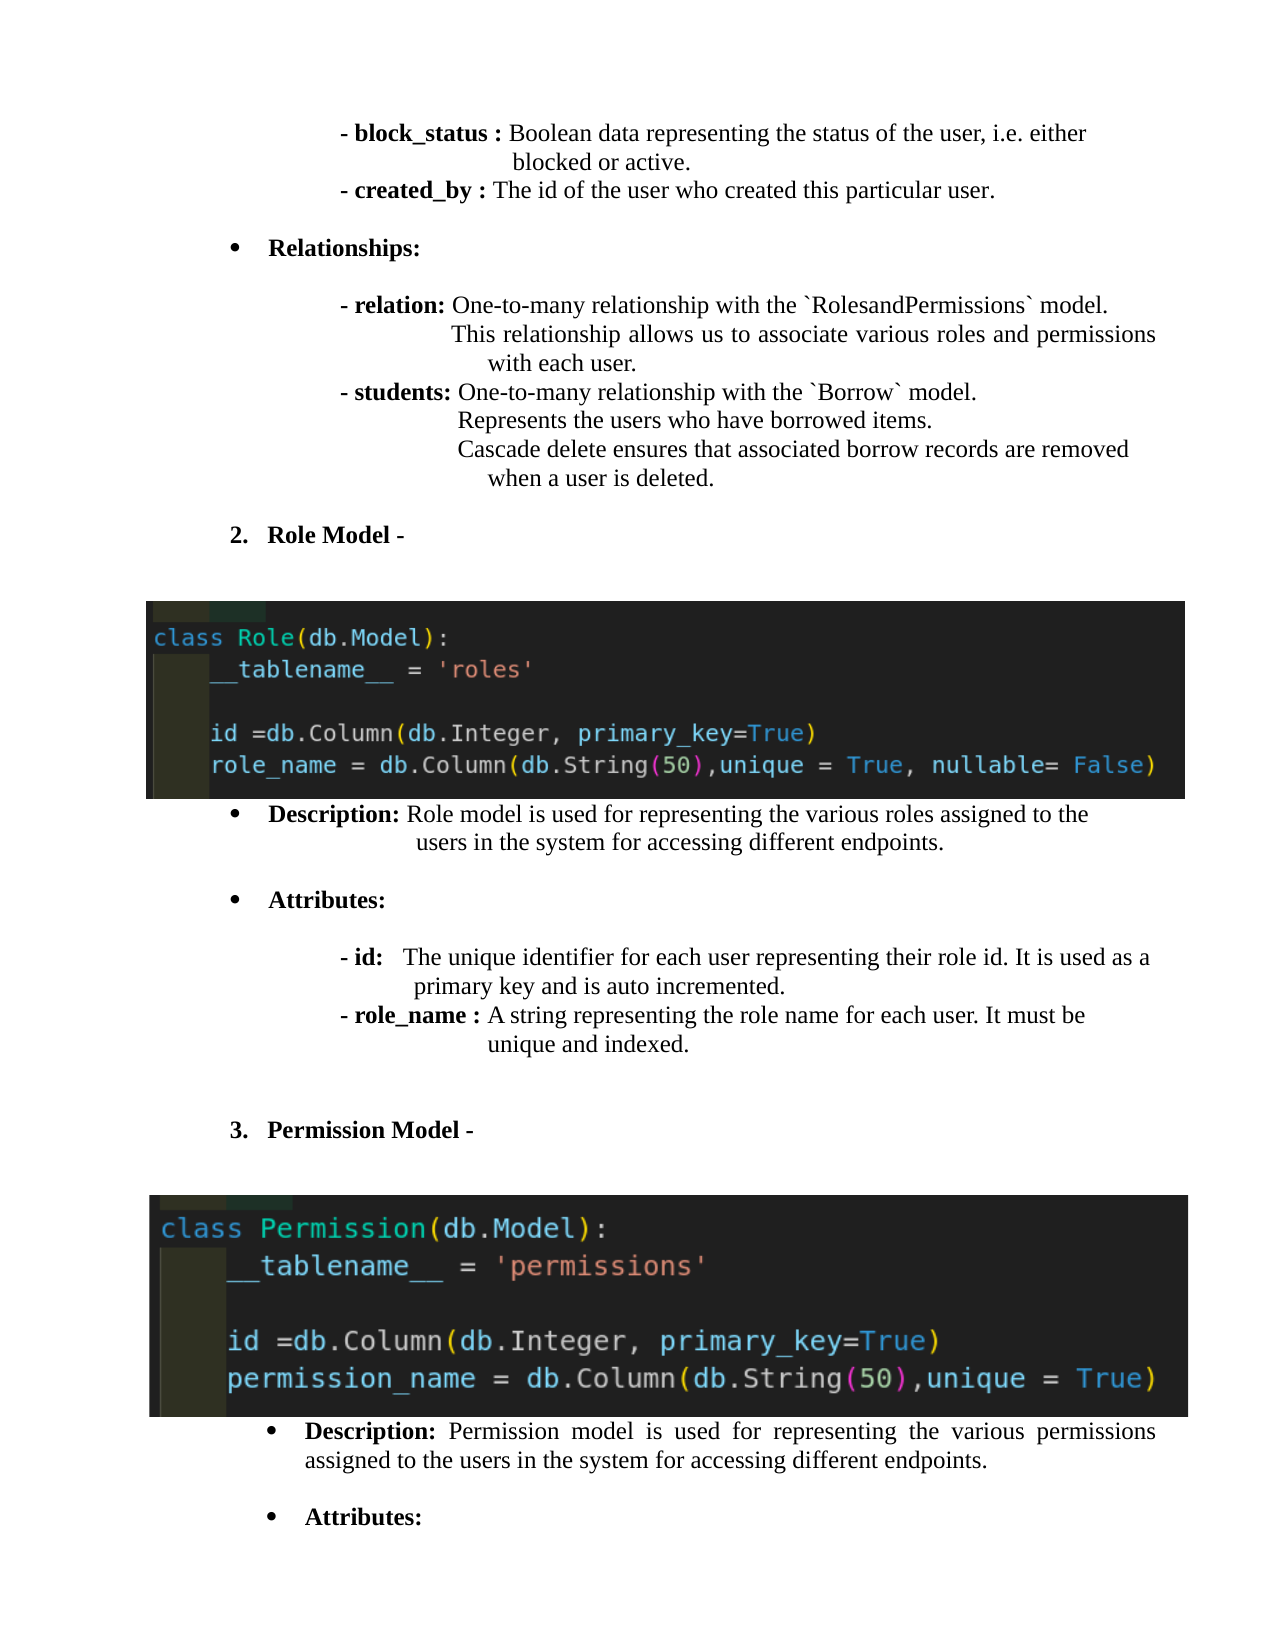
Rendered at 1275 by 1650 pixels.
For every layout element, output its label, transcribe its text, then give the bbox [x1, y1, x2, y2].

list Role Model - [229, 521, 1157, 549]
text - role_name : A string representing the role name for each user. It must be unique and indexed. [340, 1000, 1157, 1057]
text - created_by : The id of the user who created this particular user. [118, 176, 1157, 204]
text Cascade delete ensures that associated borrow records are removed when a user is deleted. [413, 434, 1157, 492]
text Represents the users who have borrowed items. [413, 406, 1157, 434]
text - students: One-to-many relationship with the `Borrow` model. [340, 377, 1157, 406]
list Relationships: [231, 233, 1157, 262]
text This relationship allows us to associate various roles and permissions with each user. [413, 319, 1157, 377]
text - id: The unique identifier for each user representing their role id. It is used as a primary key and is auto incremented. [340, 942, 1157, 1000]
list Description: Role model is used for representing the various roles assigned to the users in the system for accessing different endpoints. [231, 799, 1157, 856]
list Permission Model - [229, 1115, 1157, 1144]
text - relation: One-to-many relationship with the `RolesandPermissions` model. [340, 291, 1157, 319]
list Attributes: [231, 885, 1157, 914]
picture [149, 1195, 1189, 1417]
list Attributes: [267, 1502, 1157, 1531]
picture [146, 601, 1185, 799]
text - block_status : Boolean data representing the status of the user, i.e. either blocked or active. [118, 118, 1157, 176]
list Description: Permission model is used for representing the various permissions assigned to the users in the system for accessing different endpoints. [267, 1417, 1157, 1474]
